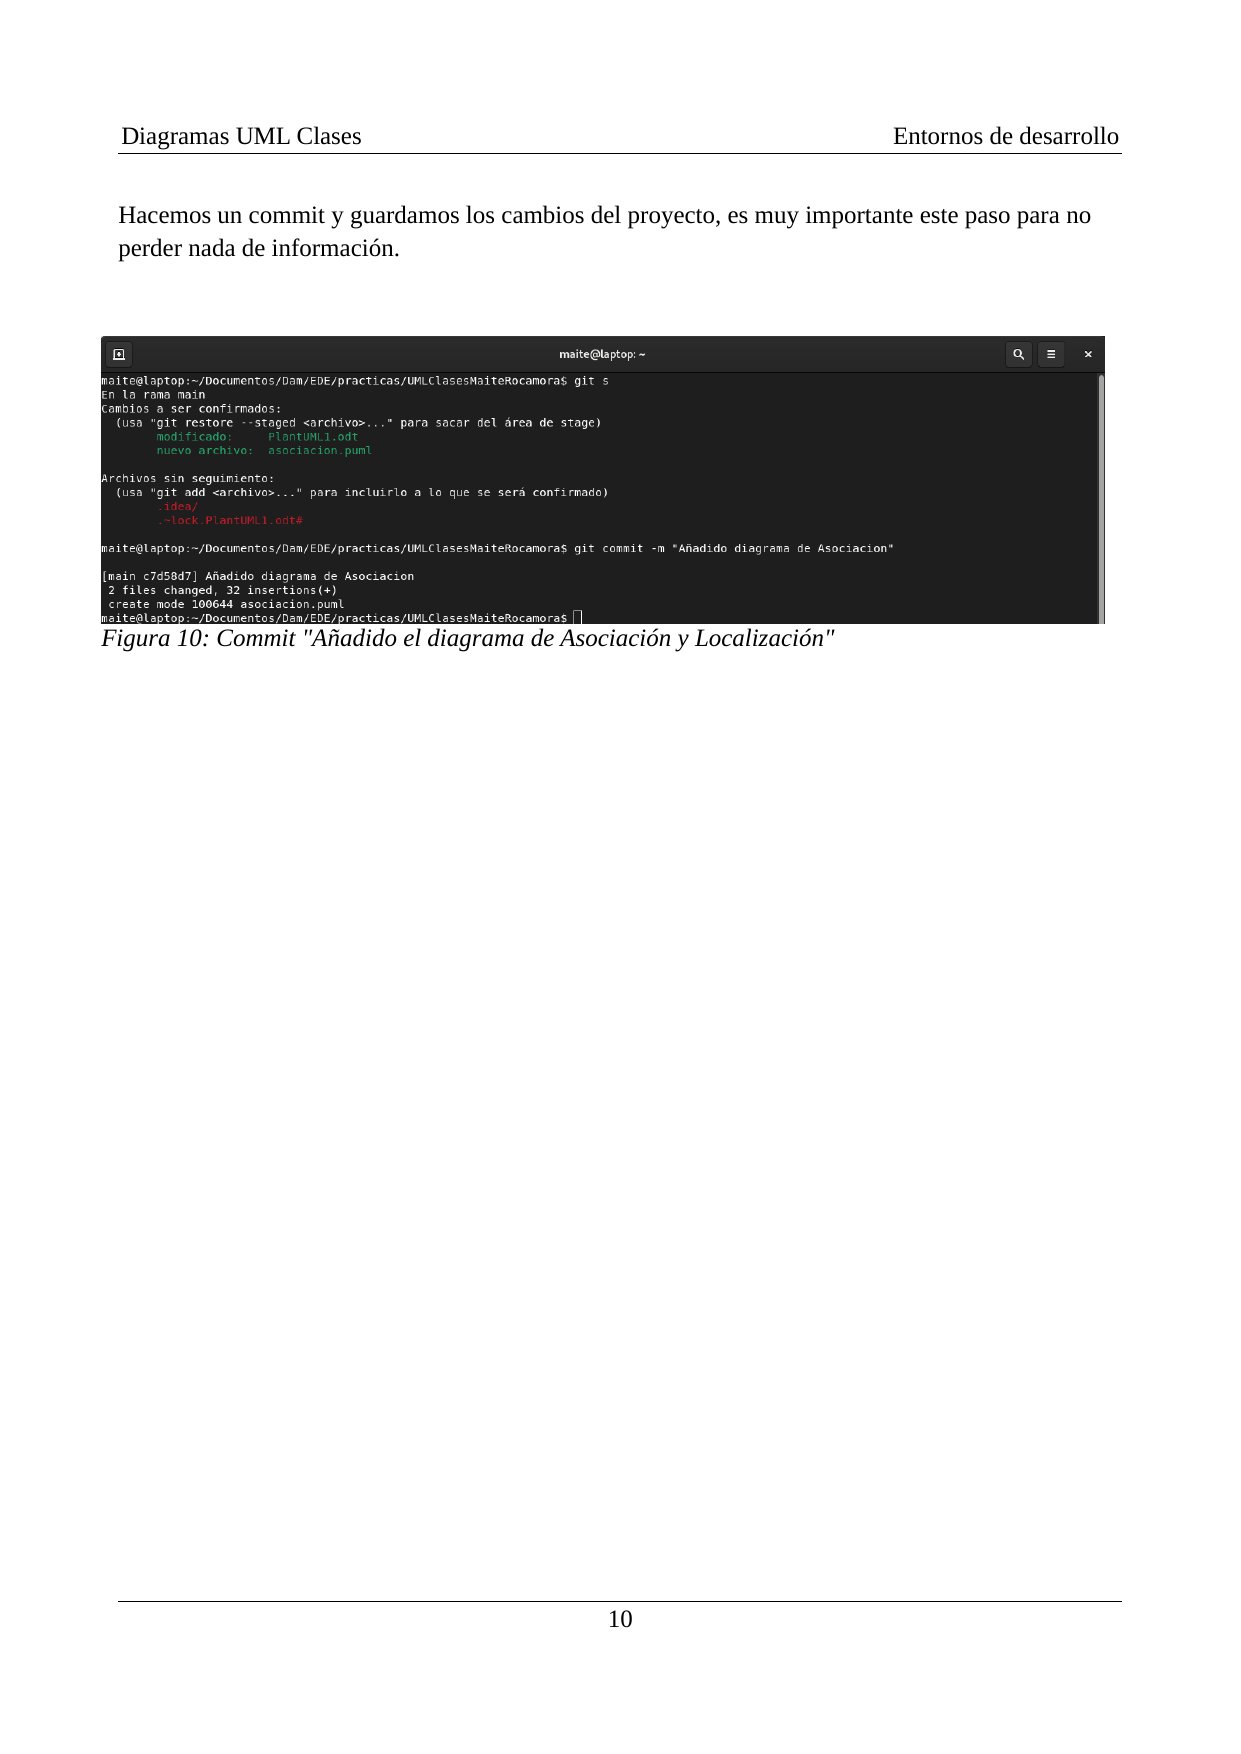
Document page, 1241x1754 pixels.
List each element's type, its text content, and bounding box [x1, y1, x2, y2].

text Hacemos un commit y guardamos los cambios del proyecto, es muy importante este paso para no perder nada de información. [118, 200, 1122, 262]
picture [101, 336, 1105, 624]
text Figura 10: Commit "Añadido el diagrama de Asociación y Localización" [101, 624, 1105, 652]
